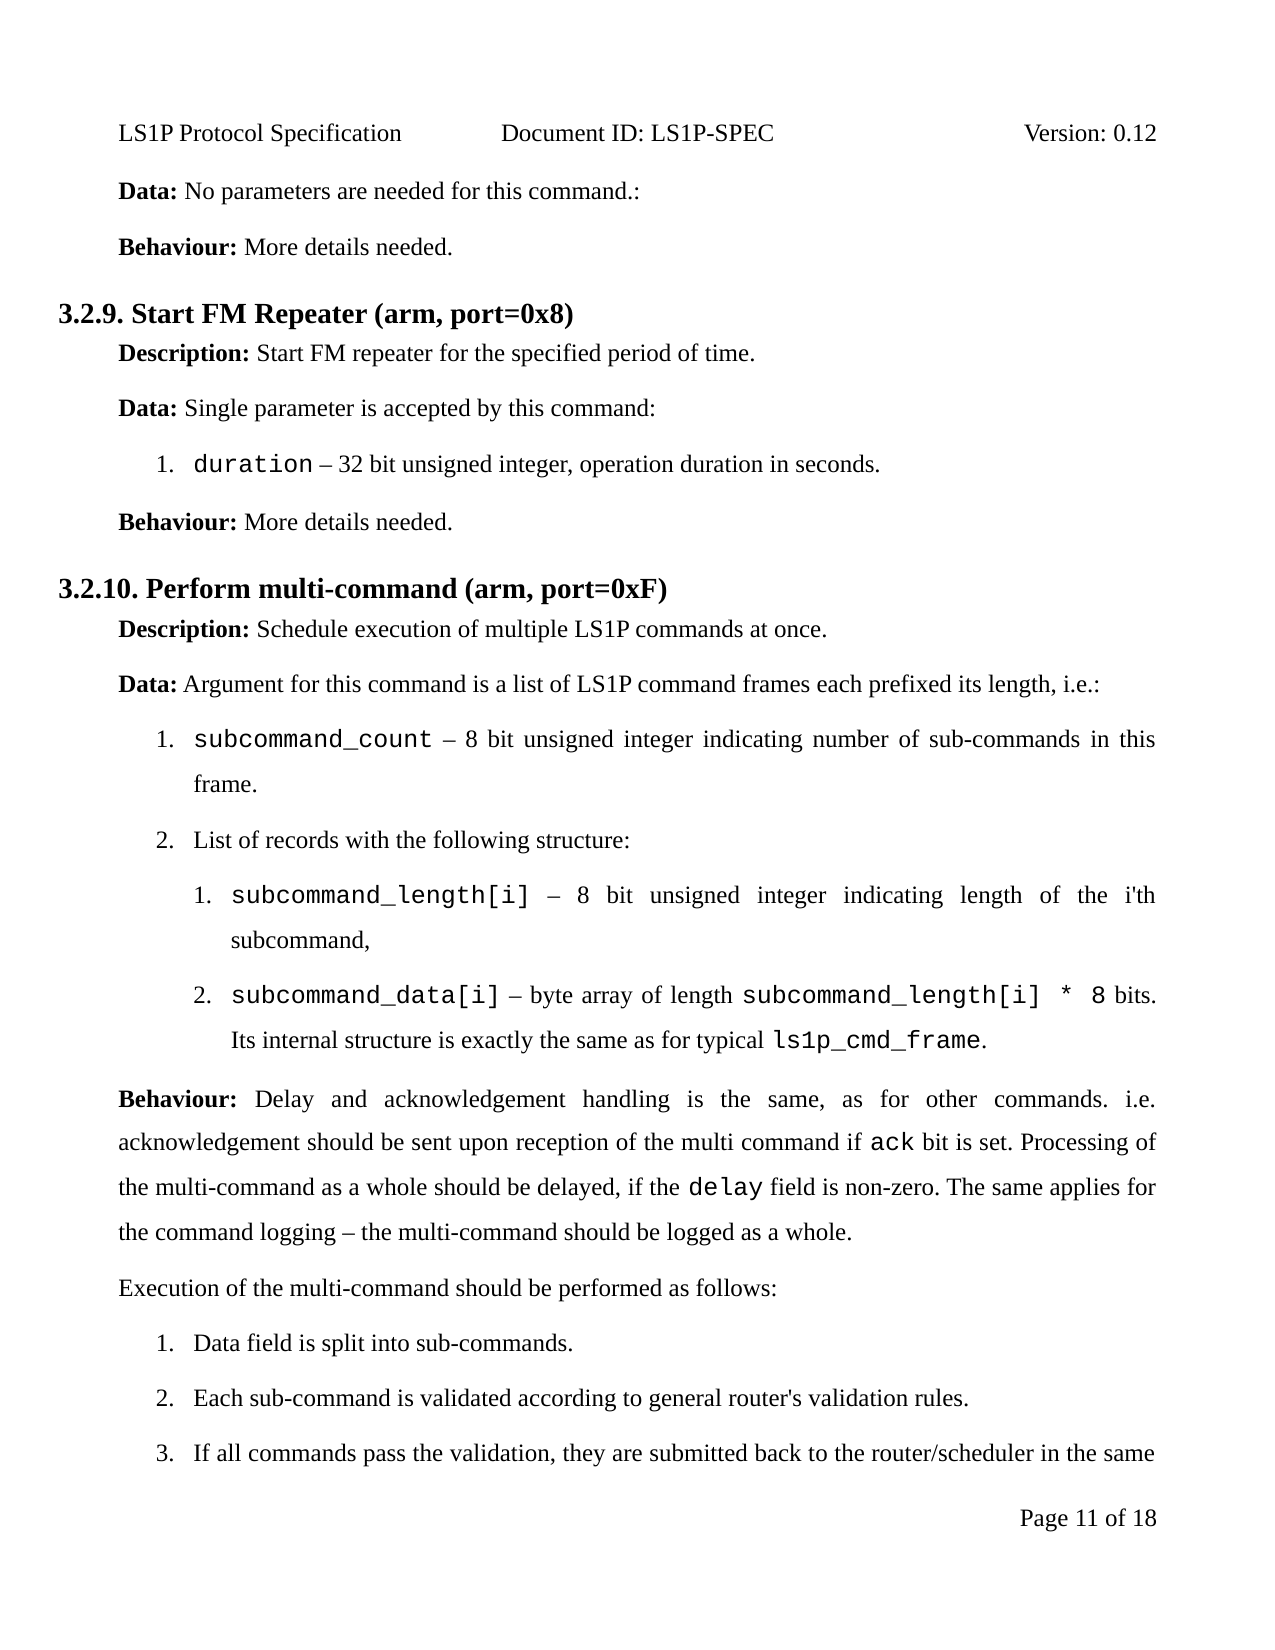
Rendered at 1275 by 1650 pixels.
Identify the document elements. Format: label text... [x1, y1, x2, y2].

list subcommand_count – 8 bit unsigned integer indicating number of sub-commands in this frame. [156, 724, 1157, 798]
text Data: No parameters are needed for this command.: [118, 176, 1157, 205]
text Execution of the multi-command should be performed as follows: [118, 1273, 1157, 1301]
list subcommand_data[i] – byte array of length subcommand_length[i] * 8 bits. Its internal structure is exactly the same as for typical ls1p_cmd_frame. [193, 980, 1157, 1056]
list duration – 32 bit unsigned integer, operation duration in seconds. [156, 449, 1157, 479]
text Behaviour: Delay and acknowledgement handling is the same, as for other commands. i.e. acknowledgement should be sent upon reception of the multi command if ack bit is set. Processing of the multi-command as a whole should be delayed, if the delay field is non-zero. The same applies for the command logging – the multi-command should be logged as a whole. [118, 1084, 1157, 1246]
list Each sub-command is validated according to general router's validation rules. [156, 1383, 1157, 1412]
list List of records with the following structure: [156, 825, 1157, 853]
subtitle Start FM Repeater (arm, port=0x8) [58, 296, 1157, 329]
subtitle Perform multi-command (arm, port=0xF) [58, 571, 1157, 605]
list Data field is split into sub-commands. [156, 1328, 1157, 1357]
text Description: Schedule execution of multiple LS1P commands at once. [118, 614, 1157, 643]
text Description: Start FM repeater for the specified period of time. [118, 338, 1157, 367]
list If all commands pass the validation, they are submitted back to the router/scheduler in the same [156, 1438, 1157, 1467]
text Data: Argument for this command is a list of LS1P command frames each prefixed its length, i.e.: [118, 669, 1157, 698]
text Behaviour: More details needed. [118, 232, 1157, 260]
list subcommand_length[i] – 8 bit unsigned integer indicating length of the i'th subcommand, [193, 880, 1157, 954]
text Behaviour: More details needed. [118, 507, 1157, 536]
text Data: Single parameter is accepted by this command: [118, 393, 1157, 422]
